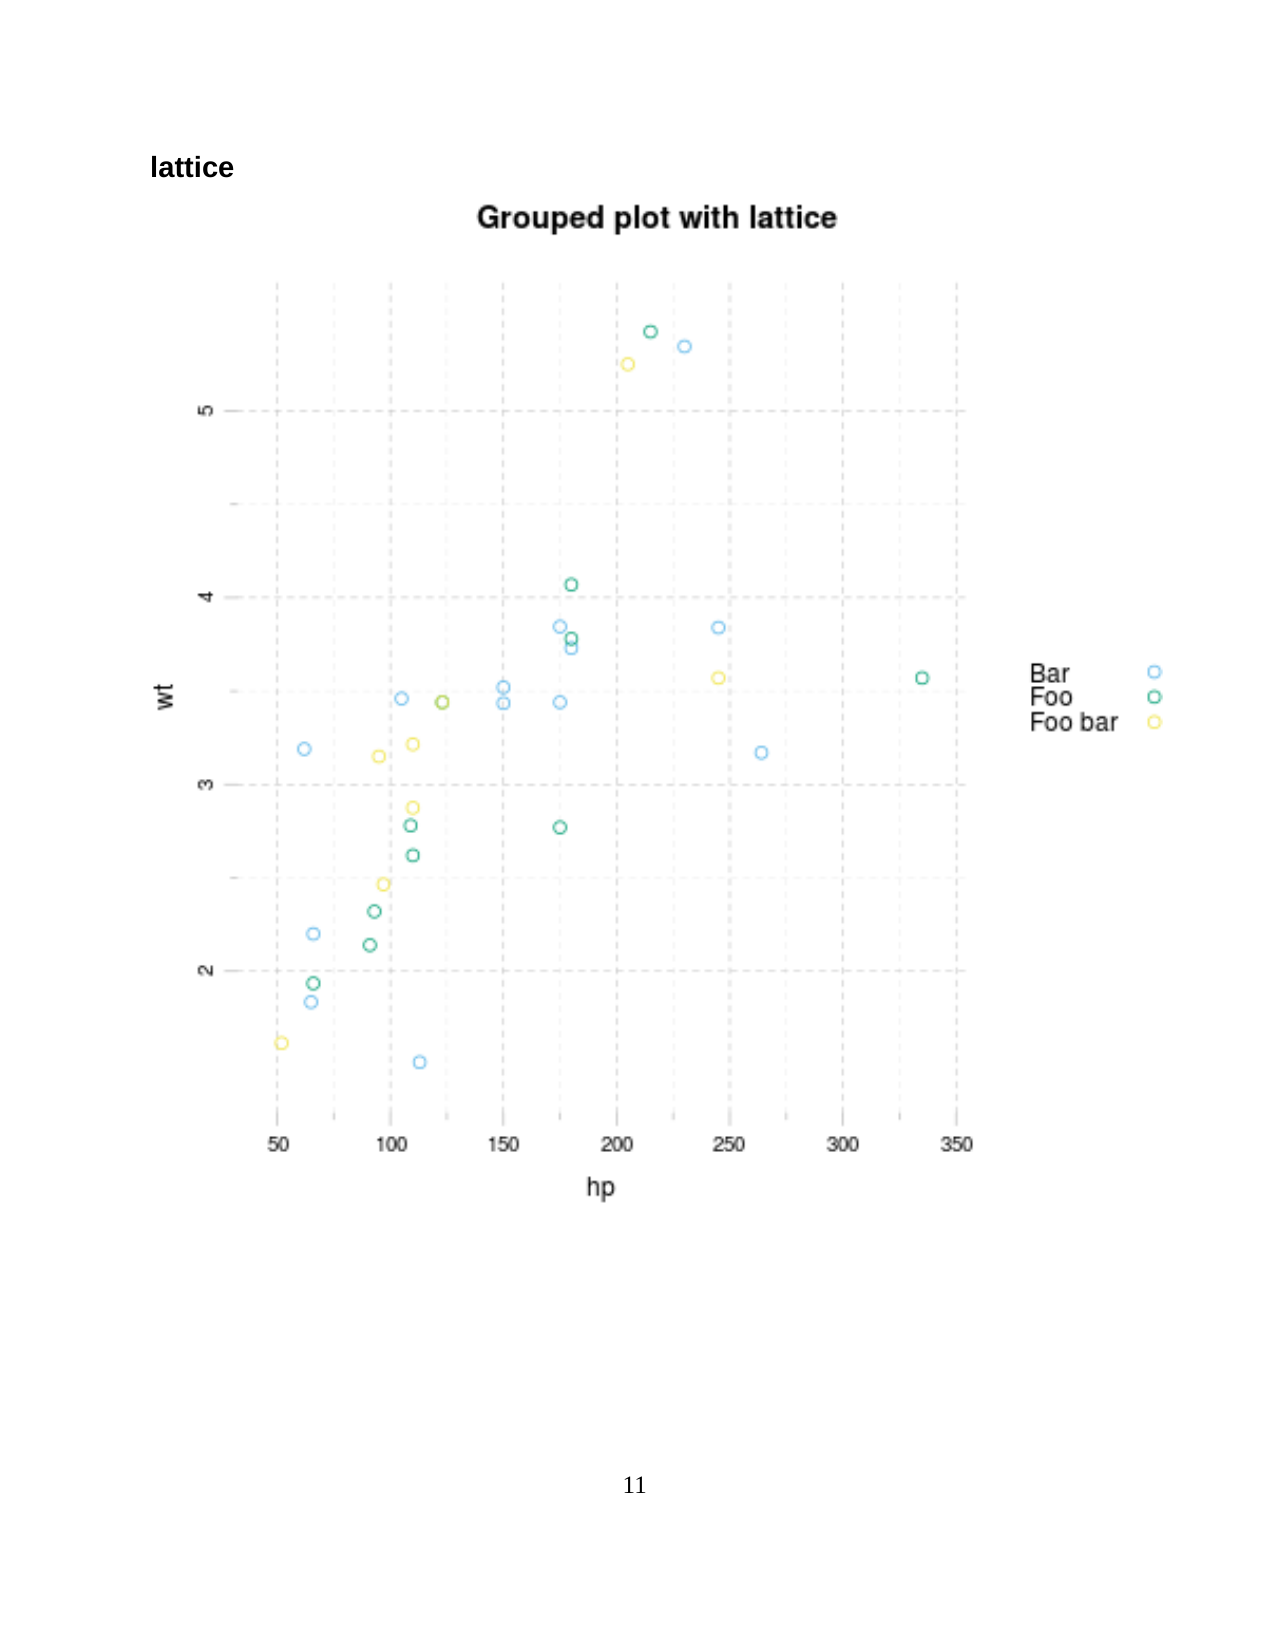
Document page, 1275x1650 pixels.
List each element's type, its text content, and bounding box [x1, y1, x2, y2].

picture [150, 196, 1163, 1209]
subtitle lattice [150, 150, 1125, 183]
